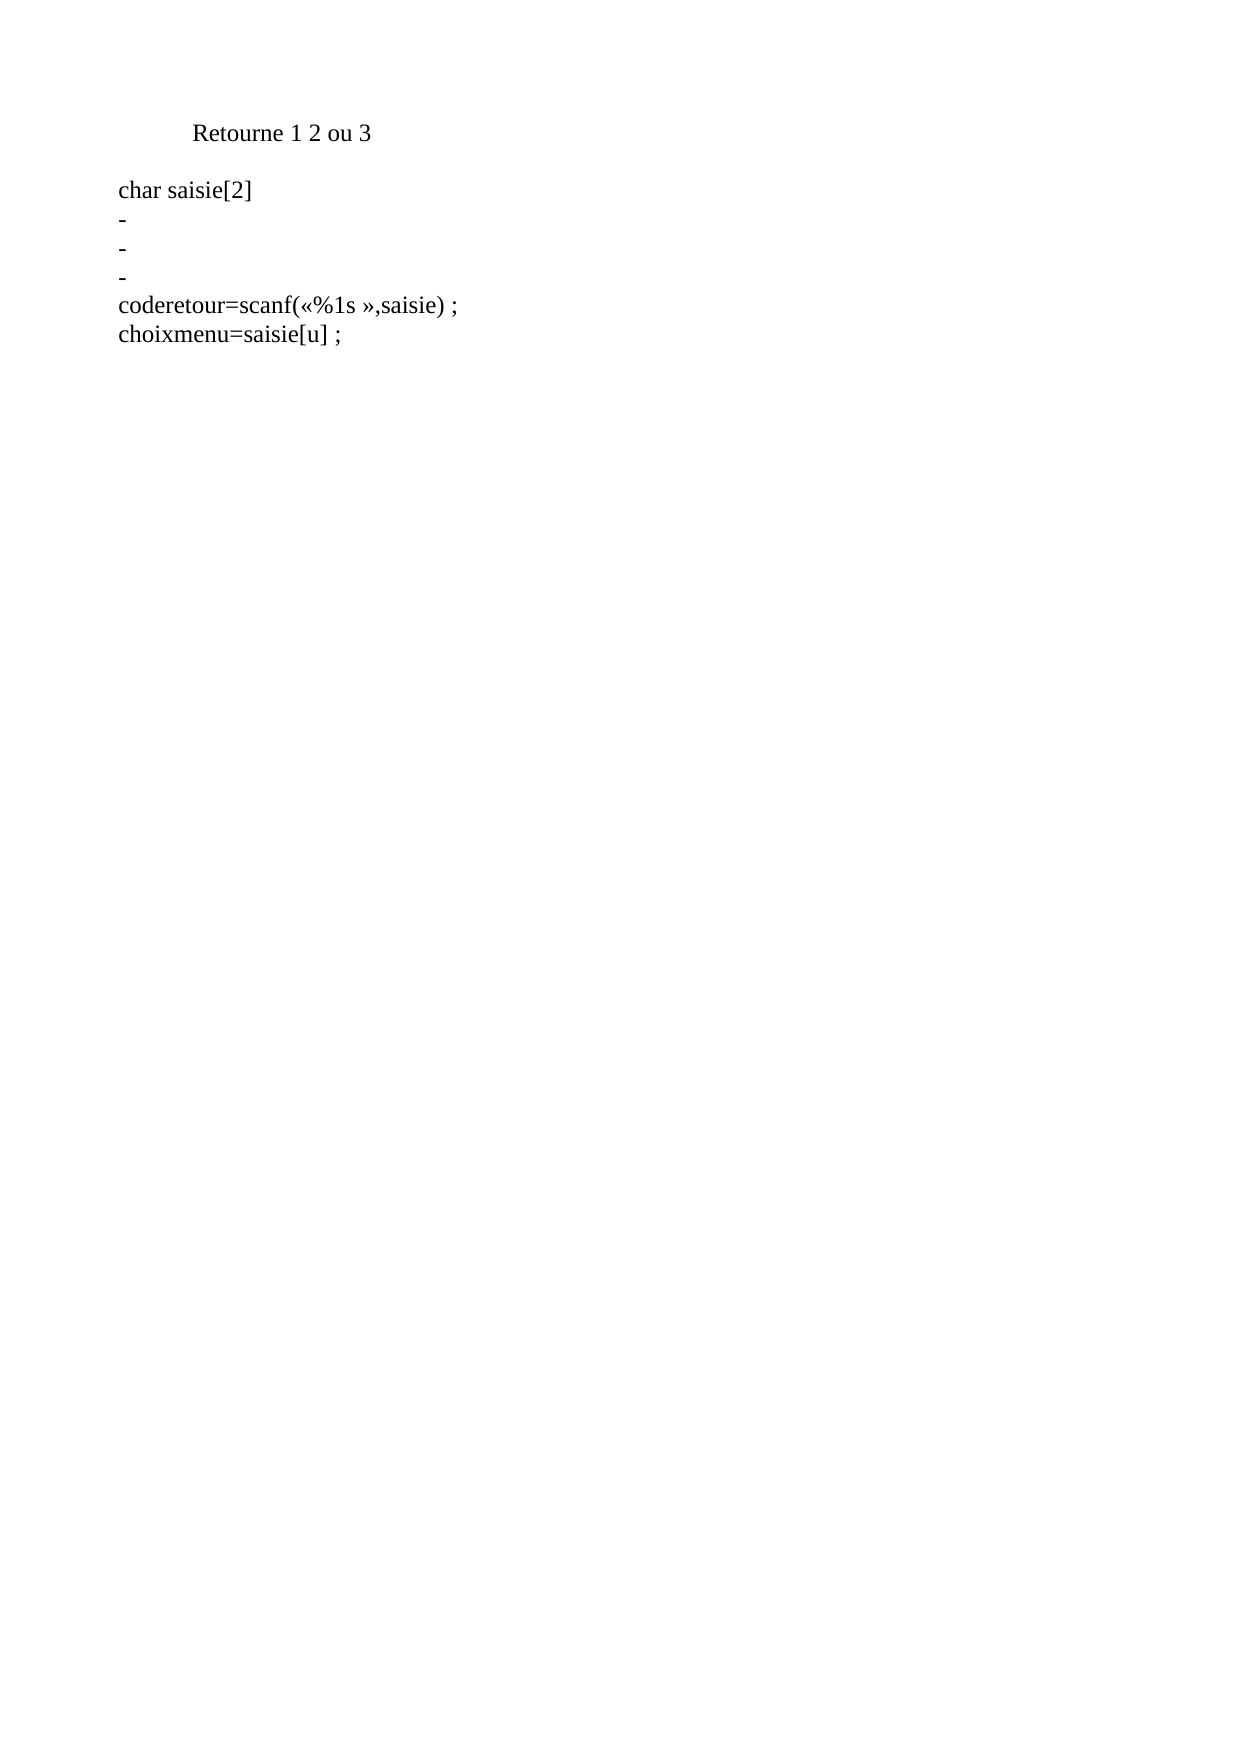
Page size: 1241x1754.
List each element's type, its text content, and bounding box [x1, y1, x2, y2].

text choixmenu=saisie[u] ; [118, 319, 1122, 348]
text - [118, 262, 1122, 291]
text coderetour=scanf(«%1s »,saisie) ; [118, 291, 1122, 319]
text - [118, 204, 1122, 233]
text Retourne 1 2 ou 3 [118, 118, 1122, 147]
text - [118, 233, 1122, 262]
text char saisie[2] [118, 176, 1122, 204]
